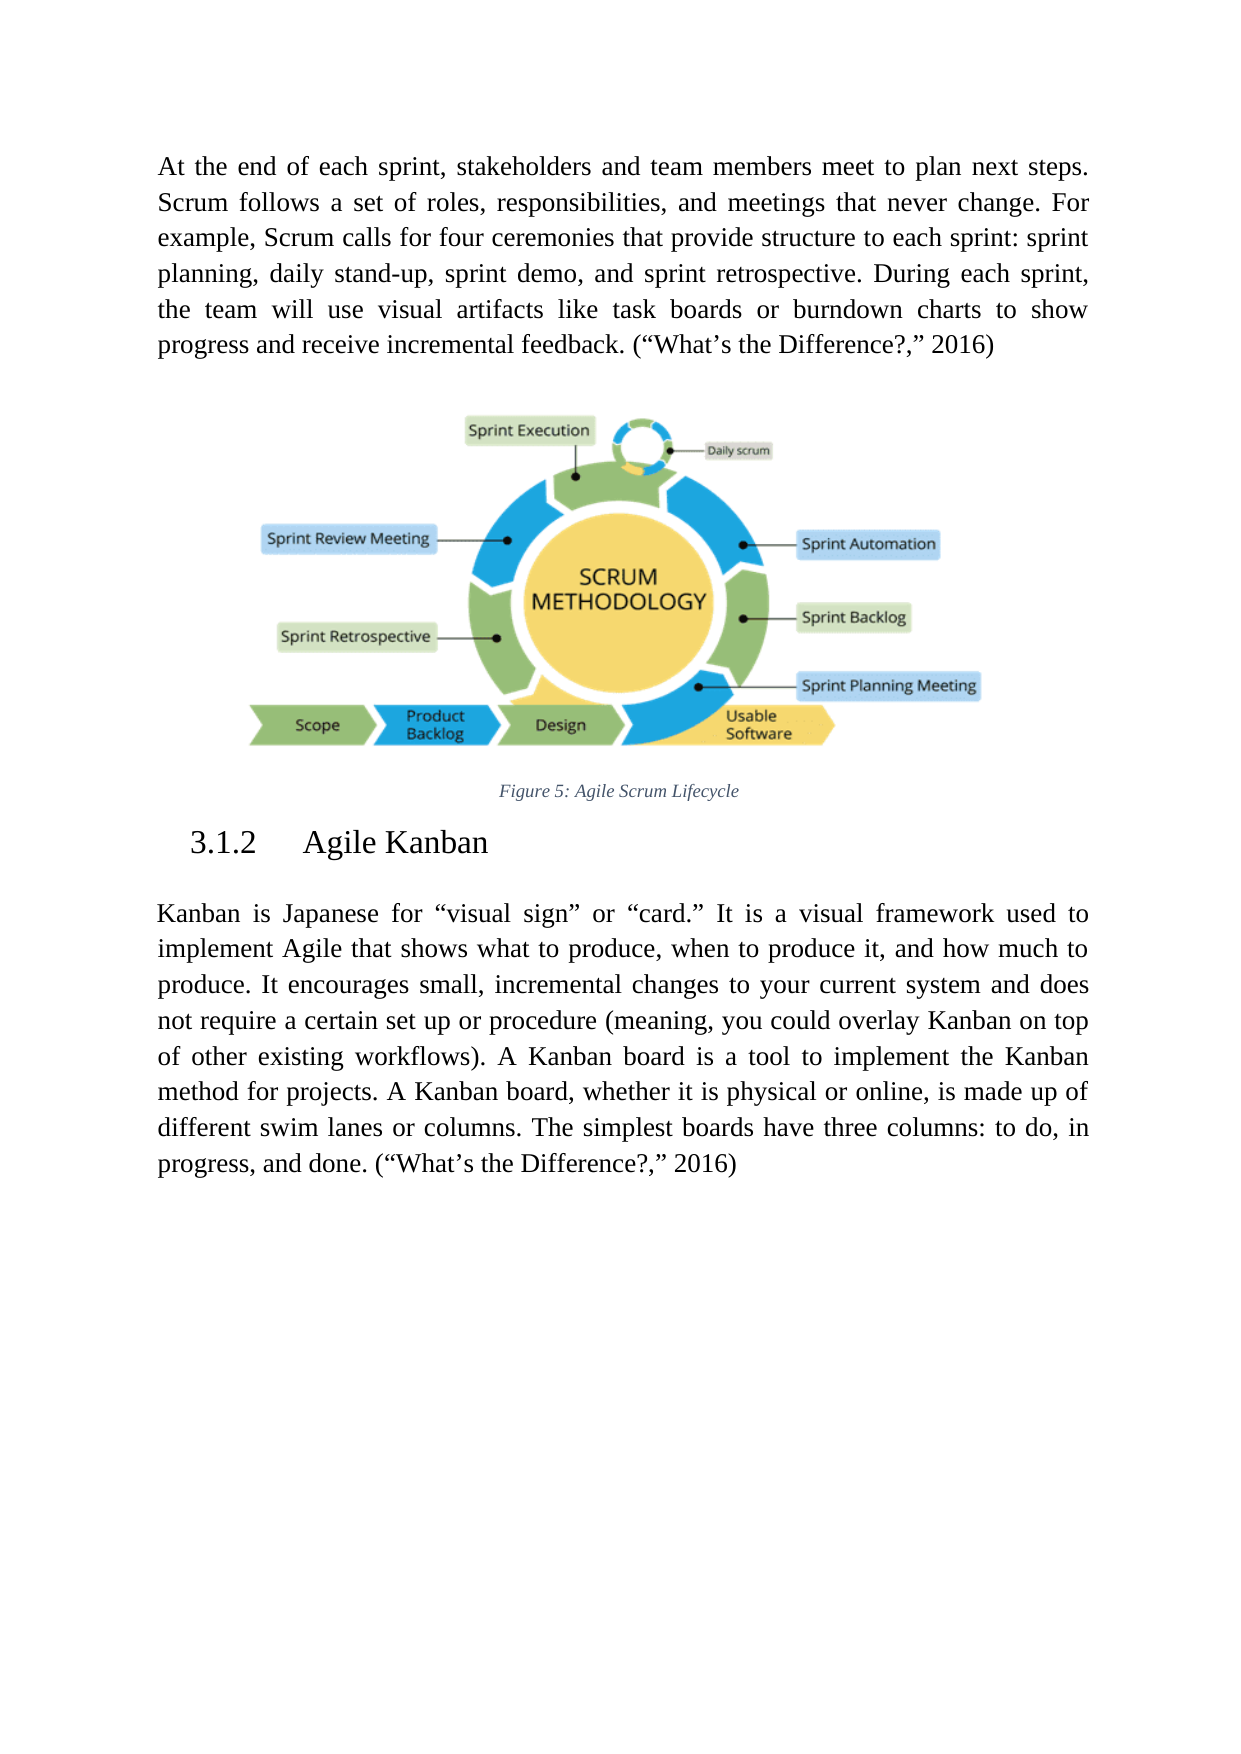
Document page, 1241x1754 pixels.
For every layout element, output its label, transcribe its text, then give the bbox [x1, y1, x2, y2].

text Figure 5: Agile Scrum Lifecycle [150, 780, 1090, 801]
text At the end of each sprint, stakeholders and team members meet to plan next steps. Scrum follows a set of roles, responsibilities, and meetings that never change. For example, Scrum calls for four ceremonies that provide structure to each sprint: sprint planning, daily stand-up, sprint demo, and sprint retrospective. During each sprint, the team will use visual artifacts like task boards or burndown charts to show progress and receive incremental feedback. (“What’s the Difference?,” 2016) [156, 150, 1090, 360]
text Kanban is Japanese for “visual sign” or “card.” It is a visual framework used to implement Agile that shows what to produce, when to produce it, and how much to produce. It encourages small, incremental changes to your current system and does not require a certain set up or procedure (meaning, you could overlay Kanban on top of other existing workflows). A Kanban board is a tool to implement the Kanban method for projects. A Kanban board, whether it is physical or online, is made up of different swim lanes or columns. The simplest boards have three columns: to do, in progress, and done. (“What’s the Difference?,” 2016) [156, 897, 1090, 1178]
subtitle Agile Kanban [190, 822, 1090, 861]
